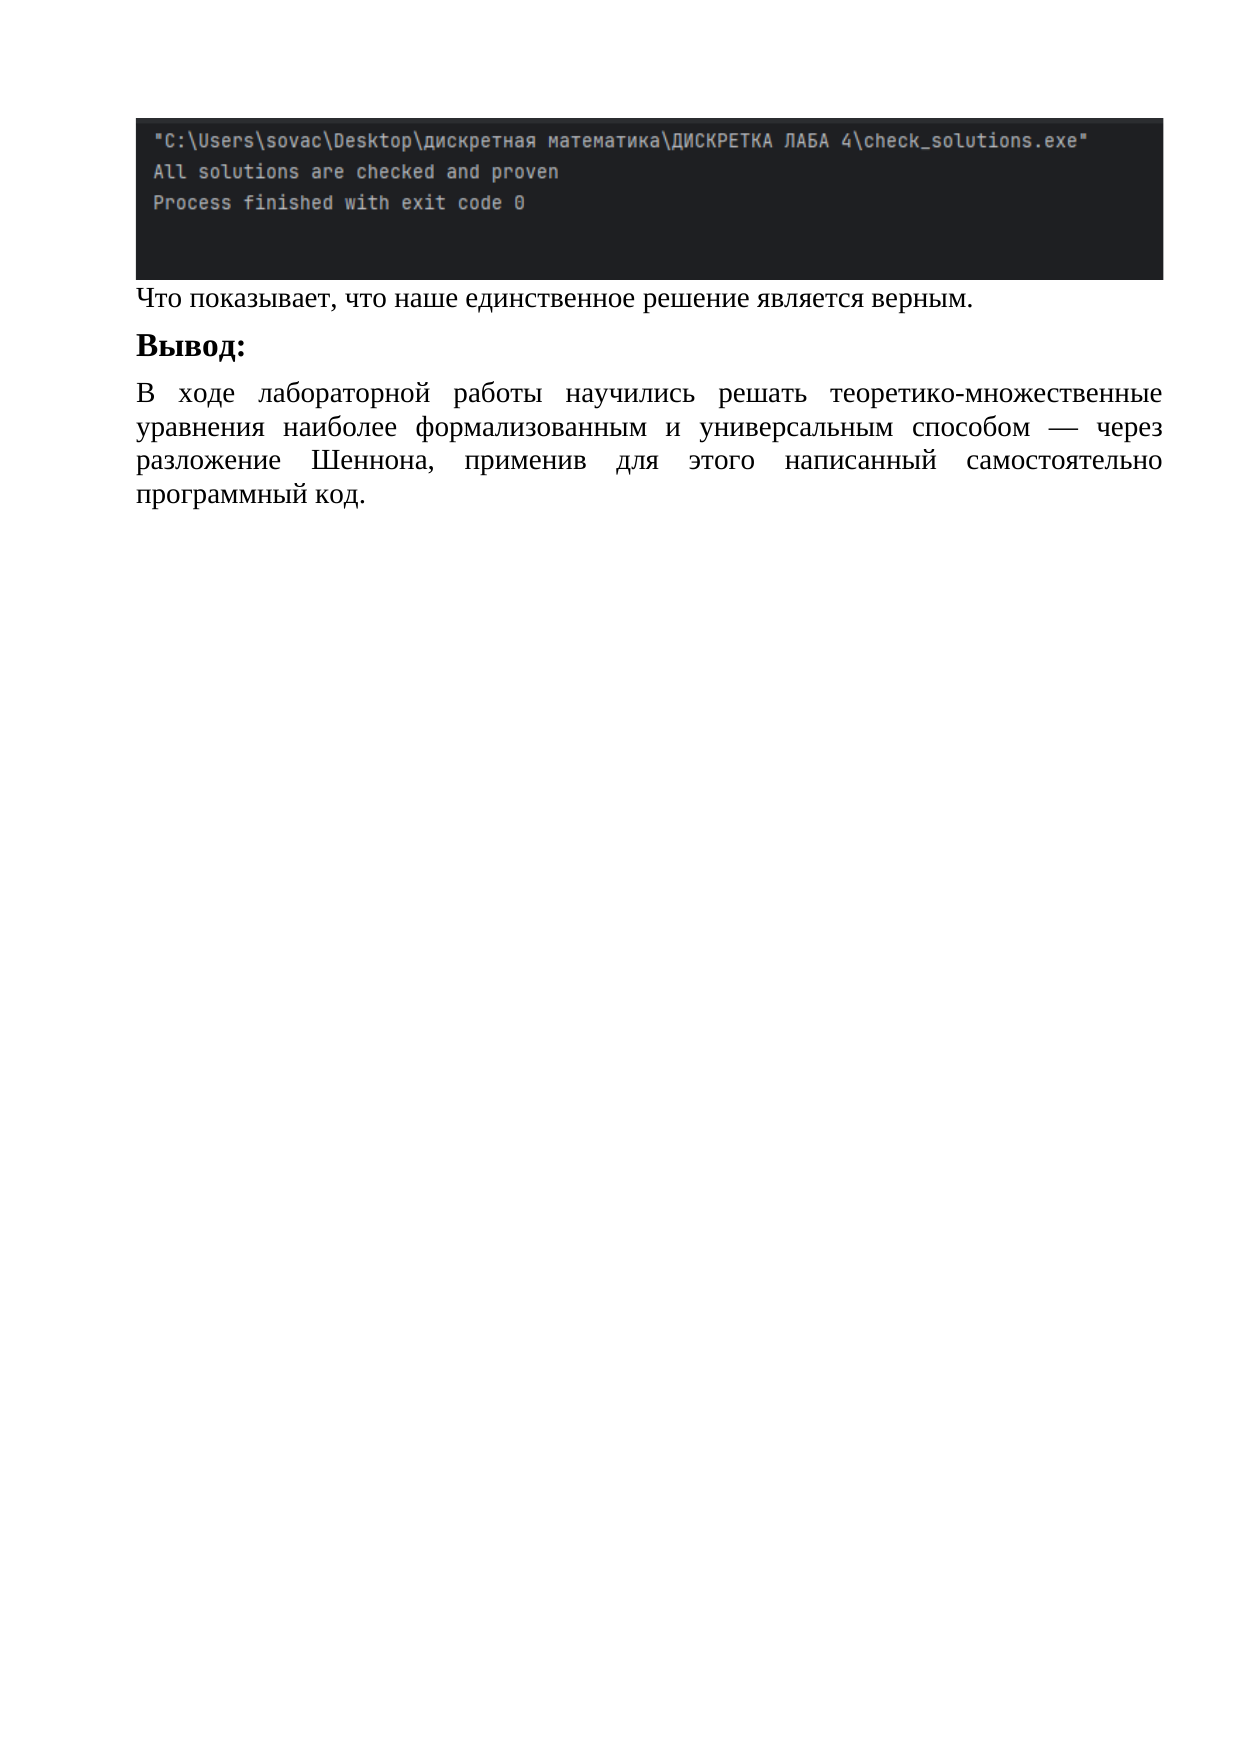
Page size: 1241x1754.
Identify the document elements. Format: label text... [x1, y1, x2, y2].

picture [135, 118, 1164, 280]
text Что показывает, что наше единственное решение является верным. [136, 280, 1163, 313]
text Вывод: [136, 325, 1163, 364]
text В ходе лабораторной работы научились решать теоретико-множественные уравнения наиболее формализованным и универсальным способом — через разложение Шеннона, применив для этого написанный самостоятельно программный код. [136, 375, 1163, 509]
